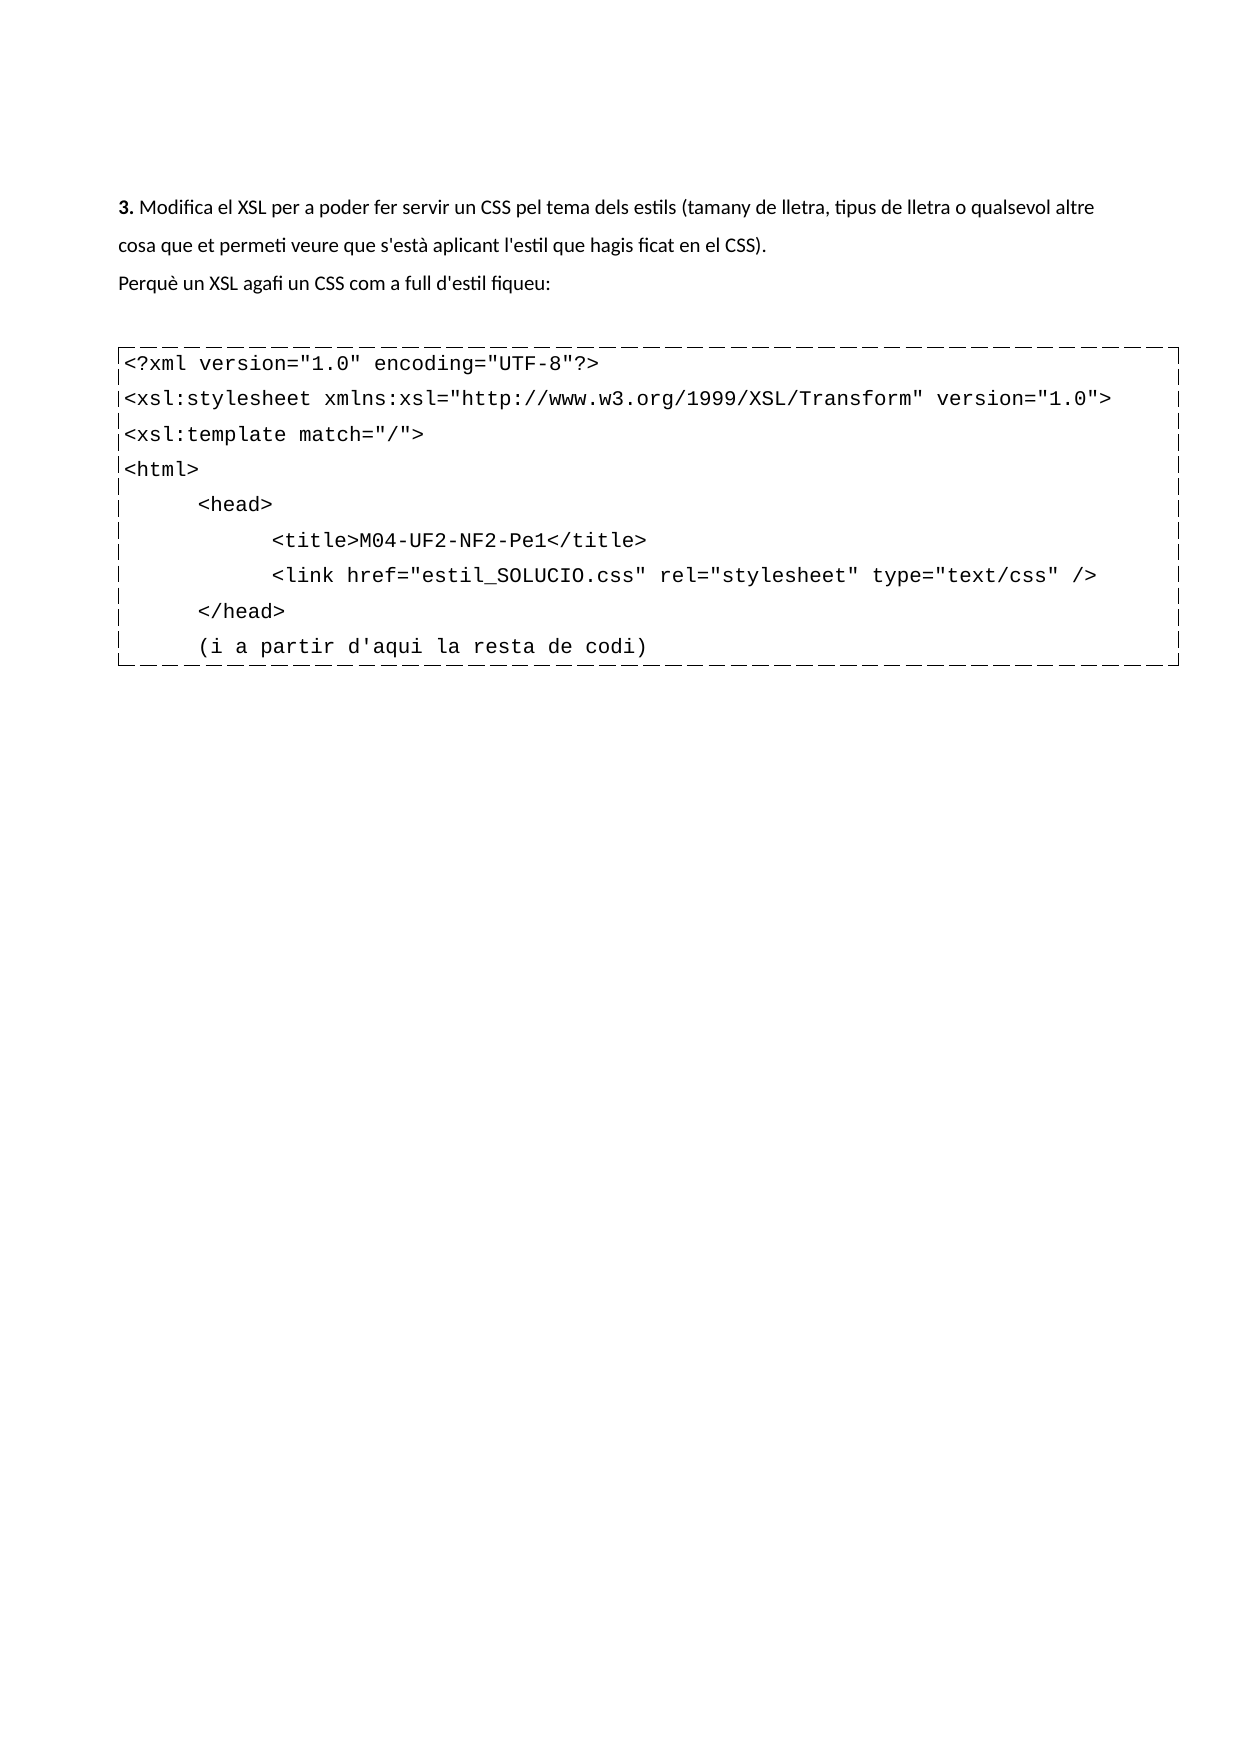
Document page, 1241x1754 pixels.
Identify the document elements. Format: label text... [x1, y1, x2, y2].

table_header <?xml version="1.0" encoding="UTF-8"?> <xsl:stylesheet xmlns:xsl="http://www.w3.org/1999/XSL/Transform" version="1.0"> <xsl:template match="/"> <html> <head> <title>M04-UF2-NF2-Pe1</title> <link href="estil_SOLUCIO.css" rel="stylesheet" type="text/css" /> </head> (i a partir d'aqui la resta de codi) [118, 347, 1178, 665]
text Perquè un XSL agafi un CSS com a full d'estil fiqueu: [118, 271, 1122, 296]
text 3. Modifica el XSL per a poder fer servir un CSS pel tema dels estils (tamany de lletra, tipus de lletra o qualsevol altre cosa que et permeti veure que s'està aplicant l'estil que hagis ficat en el CSS). [118, 194, 1122, 258]
